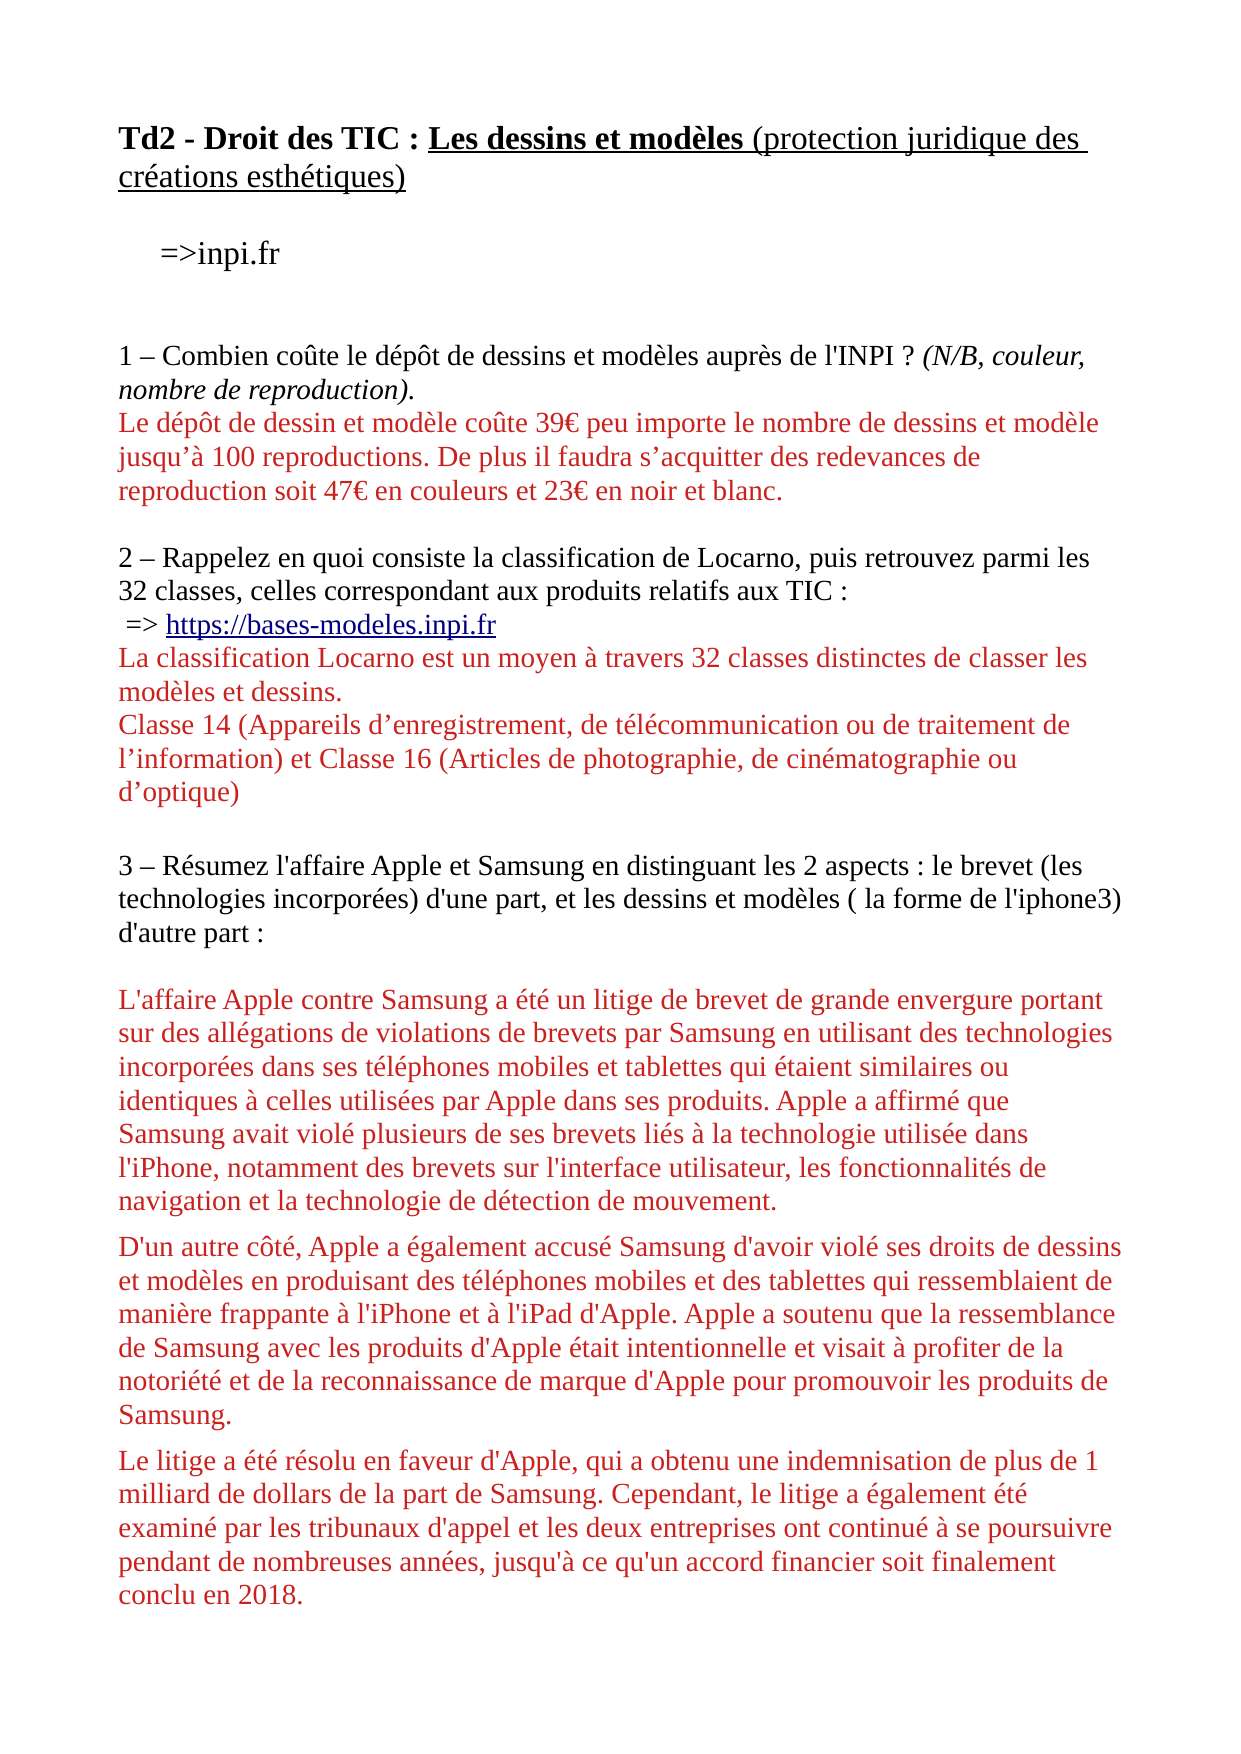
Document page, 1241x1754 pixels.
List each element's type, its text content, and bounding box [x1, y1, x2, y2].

text D'un autre côté, Apple a également accusé Samsung d'avoir violé ses droits de dessins et modèles en produisant des téléphones mobiles et des tablettes qui ressemblaient de manière frappante à l'iPhone et à l'iPad d'Apple. Apple a soutenu que la ressemblance de Samsung avec les produits d'Apple était intentionnelle et visait à profiter de la notoriété et de la reconnaissance de marque d'Apple pour promouvoir les produits de Samsung. [118, 1229, 1122, 1431]
text 1 – Combien coûte le dépôt de dessins et modèles auprès de l'INPI ? (N/B, couleur, nombre de reproduction). [118, 338, 1122, 406]
text Le litige a été résolu en faveur d'Apple, qui a obtenu une indemnisation de plus de 1 milliard de dollars de la part de Samsung. Cependant, le litige a également été examiné par les tribunaux d'appel et les deux entreprises ont continué à se poursuivre pendant de nombreuses années, jusqu'à ce qu'un accord financier soit finalement conclu en 2018. [118, 1443, 1122, 1611]
text => https://bases-modeles.inpi.fr [118, 607, 1122, 640]
text L'affaire Apple contre Samsung a été un litige de brevet de grande envergure portant sur des allégations de violations de brevets par Samsung en utilisant des technologies incorporées dans ses téléphones mobiles et tablettes qui étaient similaires ou identiques à celles utilisées par Apple dans ses produits. Apple a affirmé que Samsung avait violé plusieurs de ses brevets liés à la technologie utilisée dans l'iPhone, notamment des brevets sur l'interface utilisateur, les fonctionnalités de navigation et la technologie de détection de mouvement. [118, 982, 1122, 1217]
text Classe 14 (Appareils d’enregistrement, de télécommunication ou de traitement de l’information) et Classe 16 (Articles de photographie, de cinématographie ou d’optique) [118, 707, 1122, 808]
text 3 – Résumez l'affaire Apple et Samsung en distinguant les 2 aspects : le brevet (les technologies incorporées) d'une part, et les dessins et modèles ( la forme de l'iphone3) d'autre part : [118, 848, 1122, 948]
text La classification Locarno est un moyen à travers 32 classes distinctes de classer les modèles et dessins. [118, 640, 1122, 707]
text Le dépôt de dessin et modèle coûte 39€ peu importe le nombre de dessins et modèle jusqu’à 100 reproductions. De plus il faudra s’acquitter des redevances de reproduction soit 47€ en couleurs et 23€ en noir et blanc. [118, 406, 1122, 506]
text 2 – Rappelez en quoi consiste la classification de Locarno, puis retrouvez parmi les 32 classes, celles correspondant aux produits relatifs aux TIC : [118, 540, 1122, 607]
text Td2 - Droit des TIC : Les dessins et modèles (protection juridique des créations esthétiques) [118, 118, 1122, 195]
text =>inpi.fr [118, 233, 1122, 271]
